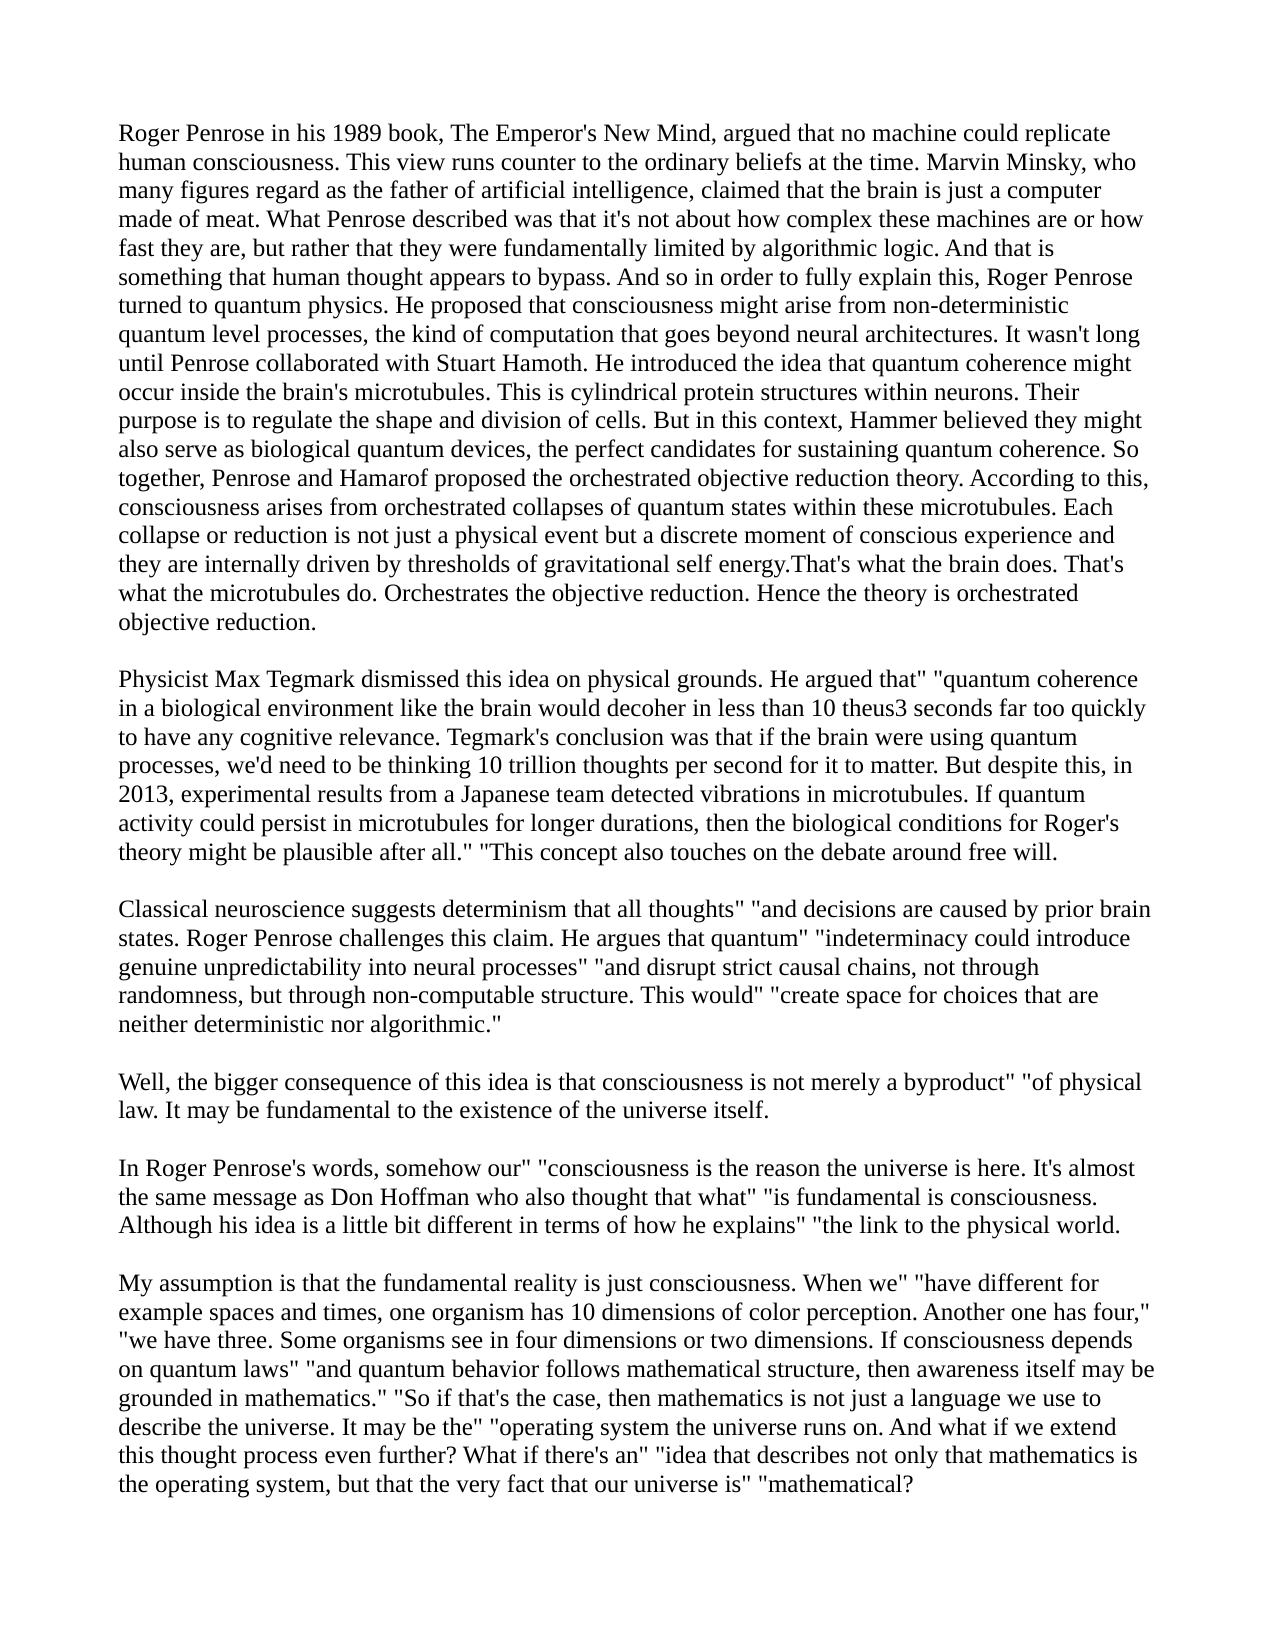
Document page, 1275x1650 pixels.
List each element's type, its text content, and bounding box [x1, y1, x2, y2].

text My assumption is that the fundamental reality is just consciousness. When we" "have different for example spaces and times, one organism has 10 dimensions of color perception. Another one has four," "we have three. Some organisms see in four dimensions or two dimensions. If consciousness depends on quantum laws" "and quantum behavior follows mathematical structure, then awareness itself may be grounded in mathematics." "So if that's the case, then mathematics is not just a language we use to describe the universe. It may be the" "operating system the universe runs on. And what if we extend this thought process even further? What if there's an" "idea that describes not only that mathematics is the operating system, but that the very fact that our universe is" "mathematical? [118, 1268, 1157, 1498]
text Roger Penrose in his 1989 book, The Emperor's New Mind, argued that no machine could replicate human consciousness. This view runs counter to the ordinary beliefs at the time. Marvin Minsky, who many figures regard as the father of artificial intelligence, claimed that the brain is just a computer made of meat. What Penrose described was that it's not about how complex these machines are or how fast they are, but rather that they were fundamentally limited by algorithmic logic. And that is something that human thought appears to bypass. And so in order to fully explain this, Roger Penrose turned to quantum physics. He proposed that consciousness might arise from non-deterministic quantum level processes, the kind of computation that goes beyond neural architectures. It wasn't long until Penrose collaborated with Stuart Hamoth. He introduced the idea that quantum coherence might occur inside the brain's microtubules. This is cylindrical protein structures within neurons. Their purpose is to regulate the shape and division of cells. But in this context, Hammer believed they might also serve as biological quantum devices, the perfect candidates for sustaining quantum coherence. So together, Penrose and Hamarof proposed the orchestrated objective reduction theory. According to this, consciousness arises from orchestrated collapses of quantum states within these microtubules. Each collapse or reduction is not just a physical event but a discrete moment of conscious experience and they are internally driven by thresholds of gravitational self energy.That's what the brain does. That's what the microtubules do. Orchestrates the objective reduction. Hence the theory is orchestrated objective reduction. [118, 118, 1157, 636]
text Classical neuroscience suggests determinism that all thoughts" "and decisions are caused by prior brain states. Roger Penrose challenges this claim. He argues that quantum" "indeterminacy could introduce genuine unpredictability into neural processes" "and disrupt strict causal chains, not through randomness, but through non-computable structure. This would" "create space for choices that are neither deterministic nor algorithmic." [118, 894, 1157, 1038]
text Well, the bigger consequence of this idea is that consciousness is not merely a byproduct" "of physical law. It may be fundamental to the existence of the universe itself. [118, 1067, 1157, 1124]
text In Roger Penrose's words, somehow our" "consciousness is the reason the universe is here. It's almost the same message as Don Hoffman who also thought that what" "is fundamental is consciousness. Although his idea is a little bit different in terms of how he explains" "the link to the physical world. [118, 1153, 1157, 1239]
text Physicist Max Tegmark dismissed this idea on physical grounds. He argued that" "quantum coherence in a biological environment like the brain would decoher in less than 10 theus3 seconds far too quickly to have any cognitive relevance. Tegmark's conclusion was that if the brain were using quantum processes, we'd need to be thinking 10 trillion thoughts per second for it to matter. But despite this, in 2013, experimental results from a Japanese team detected vibrations in microtubules. If quantum activity could persist in microtubules for longer durations, then the biological conditions for Roger's theory might be plausible after all." "This concept also touches on the debate around free will. [118, 664, 1157, 866]
